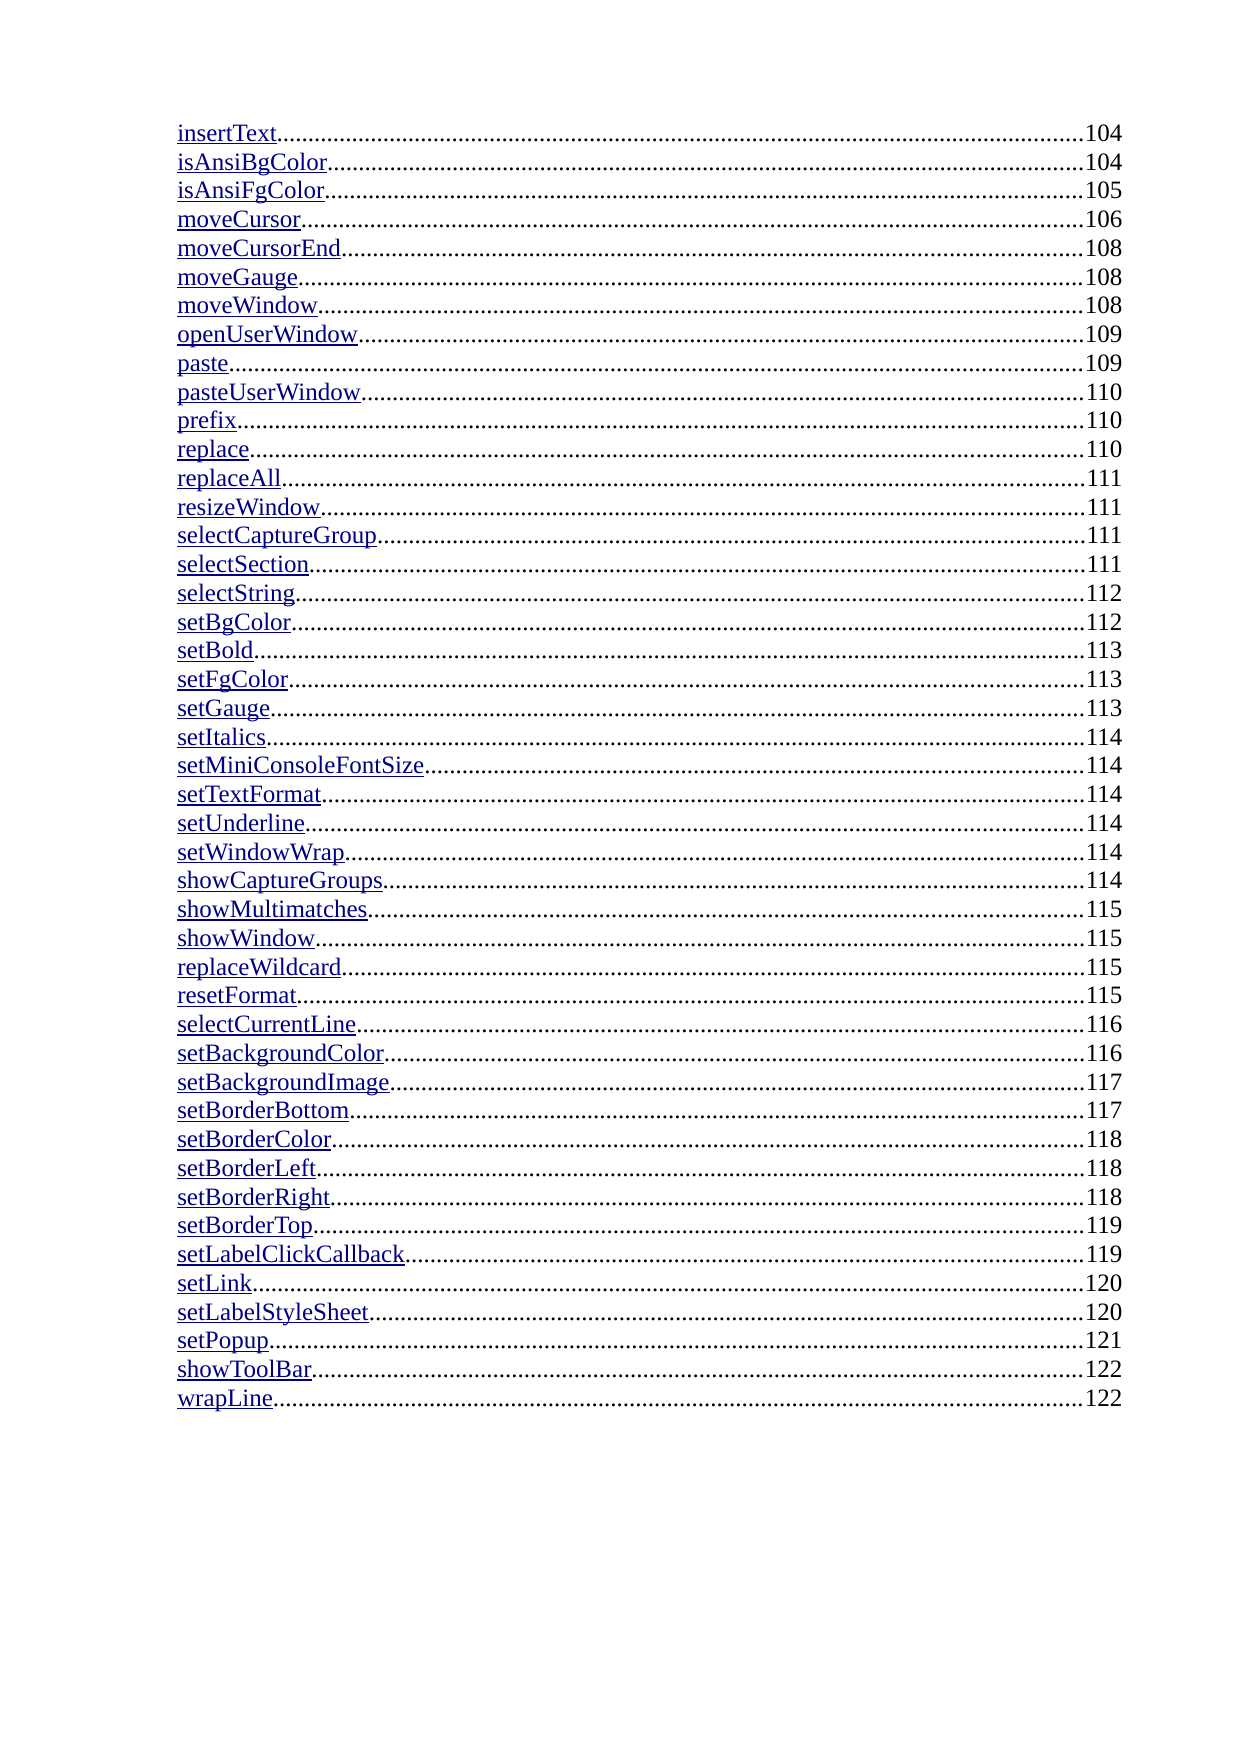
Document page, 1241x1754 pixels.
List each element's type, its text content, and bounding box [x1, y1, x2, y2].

text setLink 120 [177, 1268, 1122, 1297]
text selectCurrentLine 116 [177, 1009, 1122, 1038]
text setWindowWrap 114 [177, 837, 1122, 866]
text setBgColor 112 [177, 607, 1122, 636]
text showMultimatches 115 [177, 894, 1122, 923]
text pasteUserWindow 110 [177, 377, 1122, 406]
text setBold 113 [177, 636, 1122, 664]
text setBorderLeft 118 [177, 1153, 1122, 1182]
text selectSection 111 [177, 549, 1122, 578]
text isAnsiFgColor 105 [177, 176, 1122, 204]
text setBorderRight 118 [177, 1182, 1122, 1211]
text prefix 110 [177, 406, 1122, 434]
text openUserWindow 109 [177, 319, 1122, 348]
text setBackgroundImage 117 [177, 1067, 1122, 1096]
text setBackgroundColor 116 [177, 1038, 1122, 1067]
text setFgColor 113 [177, 664, 1122, 693]
text setGauge 113 [177, 693, 1122, 722]
text wrapLine 122 [177, 1383, 1122, 1412]
text moveCursor 106 [177, 204, 1122, 233]
text setMiniConsoleFontSize 114 [177, 751, 1122, 779]
text selectCaptureGroup 111 [177, 521, 1122, 549]
text showWindow 115 [177, 923, 1122, 952]
text setUnderline 114 [177, 808, 1122, 837]
text setLabelStyleSheet 120 [177, 1297, 1122, 1326]
text resizeWindow 111 [177, 492, 1122, 521]
text setBorderTop 119 [177, 1211, 1122, 1239]
text showCaptureGroups 114 [177, 866, 1122, 894]
text setPopup 121 [177, 1326, 1122, 1354]
text setLabelClickCallback 119 [177, 1239, 1122, 1268]
text replace 110 [177, 434, 1122, 463]
text paste 109 [177, 348, 1122, 377]
text moveCursorEnd 108 [177, 233, 1122, 262]
text setItalics 114 [177, 722, 1122, 751]
text resetFormat 115 [177, 981, 1122, 1009]
text moveGauge 108 [177, 262, 1122, 291]
text setTextFormat 114 [177, 779, 1122, 808]
text selectString 112 [177, 578, 1122, 607]
text moveWindow 108 [177, 291, 1122, 319]
text insertText 104 [177, 118, 1122, 147]
text isAnsiBgColor 104 [177, 147, 1122, 176]
text showToolBar 122 [177, 1354, 1122, 1383]
text setBorderBottom 117 [177, 1096, 1122, 1124]
text setBorderColor 118 [177, 1124, 1122, 1153]
text replaceWildcard 115 [177, 952, 1122, 981]
text replaceAll 111 [177, 463, 1122, 492]
